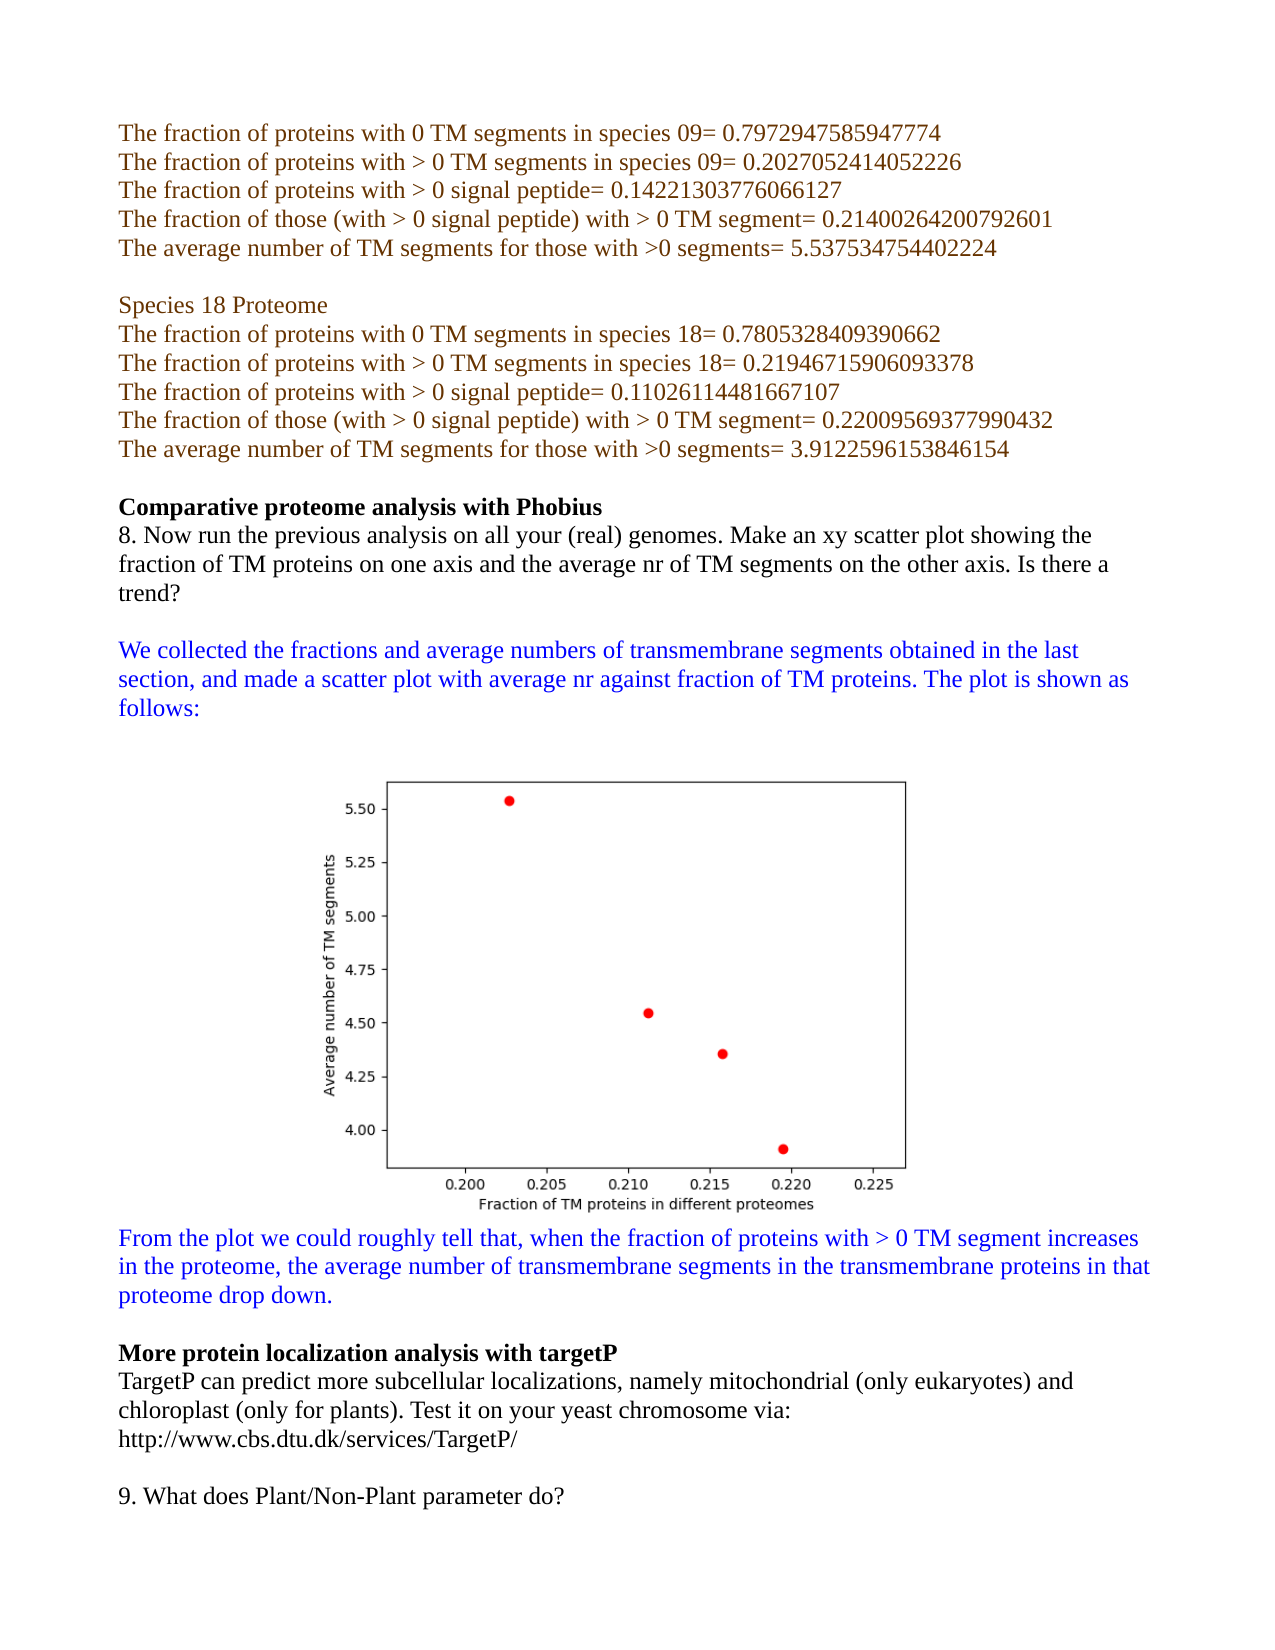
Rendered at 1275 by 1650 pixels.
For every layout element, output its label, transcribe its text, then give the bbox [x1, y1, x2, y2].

text The fraction of proteins with 0 TM segments in species 18= 0.7805328409390662 [118, 319, 1157, 348]
text 8. Now run the previous analysis on all your (real) genomes. Make an xy scatter plot showing the fraction of TM proteins on one axis and the average nr of TM segments on the other axis. Is there a trend? [118, 521, 1157, 607]
text The average number of TM segments for those with >0 segments= 5.537534754402224 [118, 233, 1157, 262]
text The fraction of proteins with > 0 TM segments in species 18= 0.21946715906093378 [118, 348, 1157, 377]
text The fraction of proteins with 0 TM segments in species 09= 0.7972947585947774 [118, 118, 1157, 147]
text The fraction of proteins with > 0 signal peptide= 0.11026114481667107 [118, 377, 1157, 406]
text The average number of TM segments for those with >0 segments= 3.9122596153846154 [118, 434, 1157, 463]
text 9. What does Plant/Non-Plant parameter do? [118, 1481, 1157, 1510]
text The fraction of those (with > 0 signal peptide) with > 0 TM segment= 0.21400264200792601 [118, 204, 1157, 233]
text From the plot we could roughly tell that, when the fraction of proteins with > 0 TM segment increases in the proteome, the average number of transmembrane segments in the transmembrane proteins in that proteome drop down. [118, 722, 1157, 1309]
text The fraction of those (with > 0 signal peptide) with > 0 TM segment= 0.22009569377990432 [118, 406, 1157, 434]
text The fraction of proteins with > 0 TM segments in species 09= 0.2027052414052226 [118, 147, 1157, 176]
text The fraction of proteins with > 0 signal peptide= 0.14221303776066127 [118, 176, 1157, 204]
text We collected the fractions and average numbers of transmembrane segments obtained in the last section, and made a scatter plot with average nr against fraction of TM proteins. The plot is shown as follows: [118, 636, 1157, 722]
text TargetP can predict more subcellular localizations, namely mitochondrial (only eukaryotes) and chloroplast (only for plants). Test it on your yeast chromosome via: http://www.cbs.dtu.dk/services/TargetP/ [118, 1366, 1157, 1453]
text Comparative proteome analysis with Phobius [118, 492, 1157, 521]
text Species 18 Proteome [118, 291, 1157, 319]
text More protein localization analysis with targetP [118, 1338, 1157, 1366]
picture [303, 721, 972, 1223]
